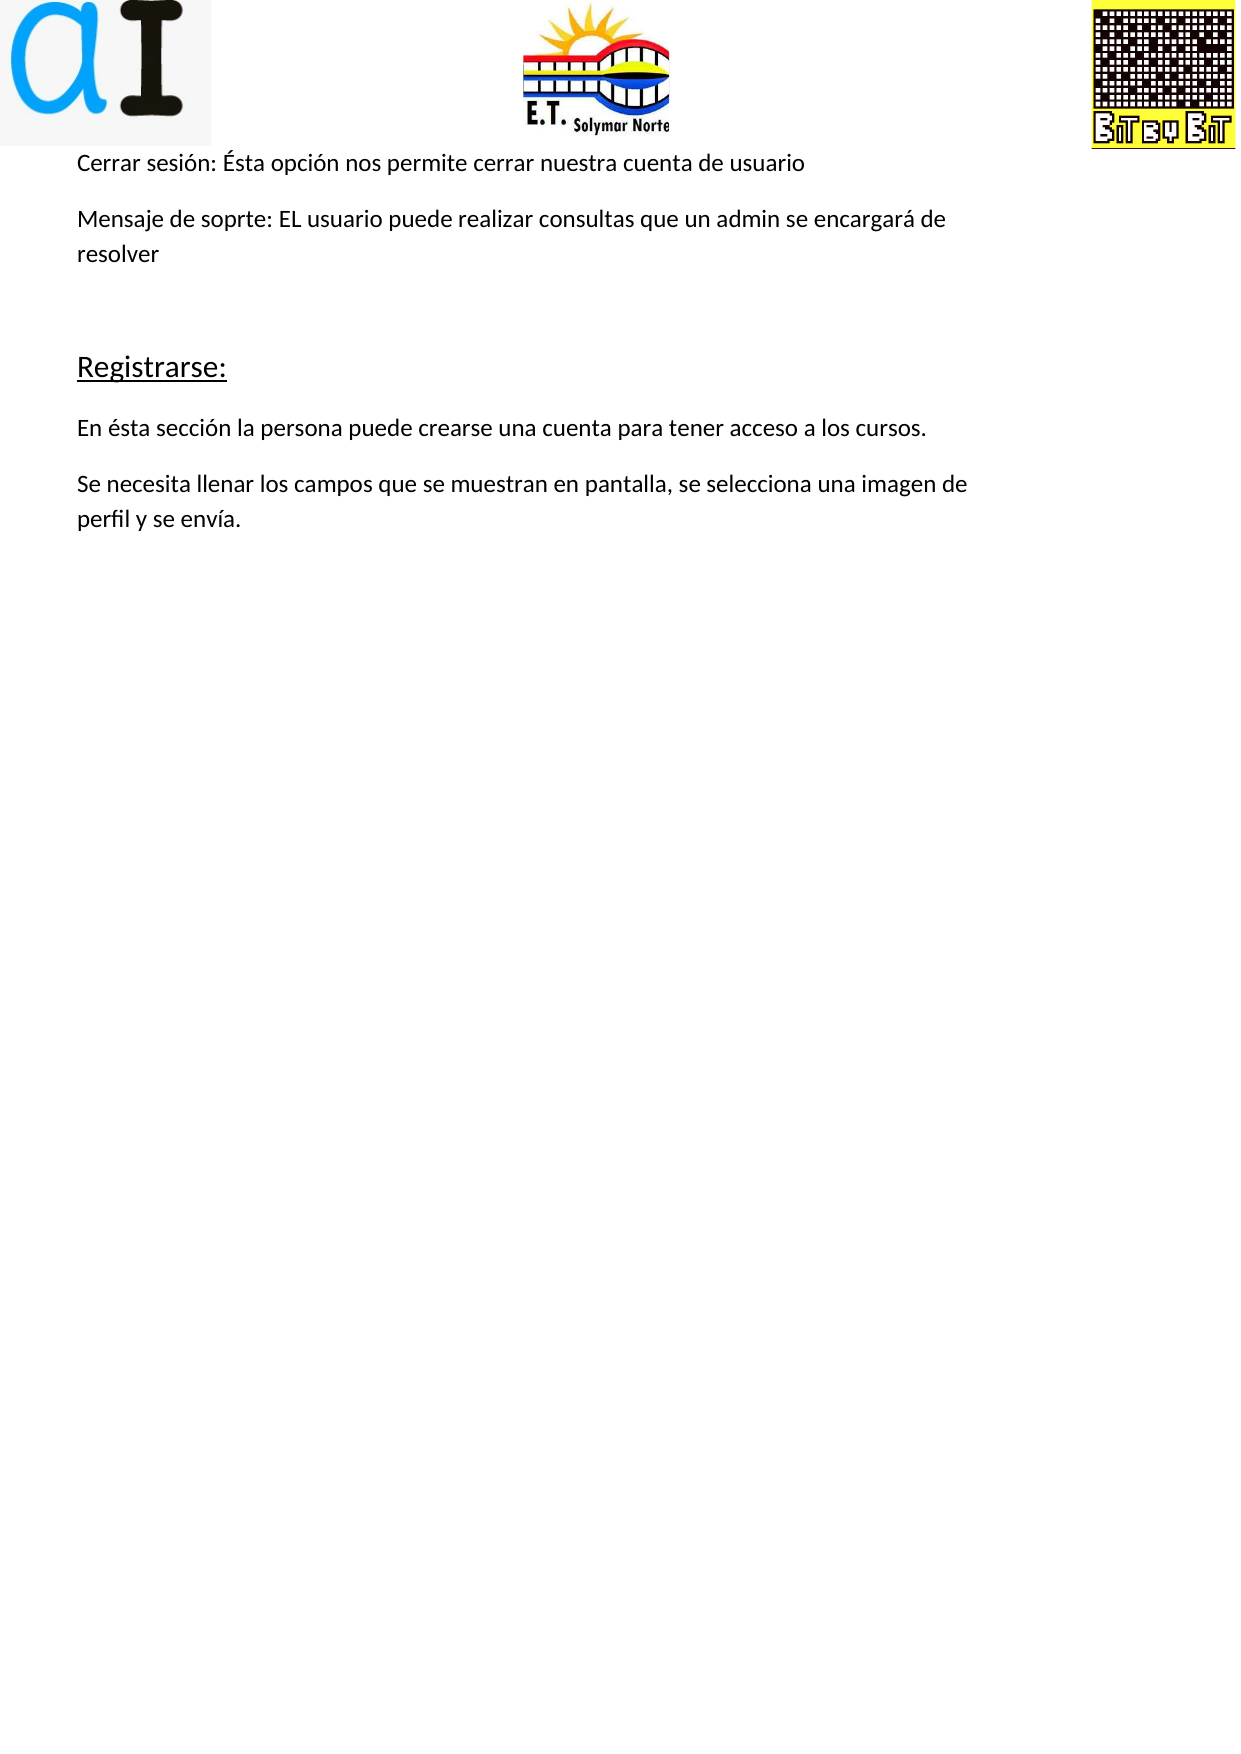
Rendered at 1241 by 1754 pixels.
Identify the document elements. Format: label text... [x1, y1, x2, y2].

picture [1091, 0, 1236, 149]
text Mensaje de soprte: EL usuario puede realizar consultas que un admin se encargará de resolver [77, 203, 1019, 269]
text Cerrar sesión: Ésta opción nos permite cerrar nuestra cuenta de usuario [77, 148, 1019, 178]
picture [523, 0, 670, 146]
text En ésta sección la persona puede crearse una cuenta para tener acceso a los cursos. [77, 412, 1019, 442]
picture [0, 0, 212, 146]
text Registrarse: [77, 347, 1019, 385]
text Se necesita llenar los campos que se muestran en pantalla, se selecciona una imagen de perfil y se envía. [77, 468, 1019, 533]
